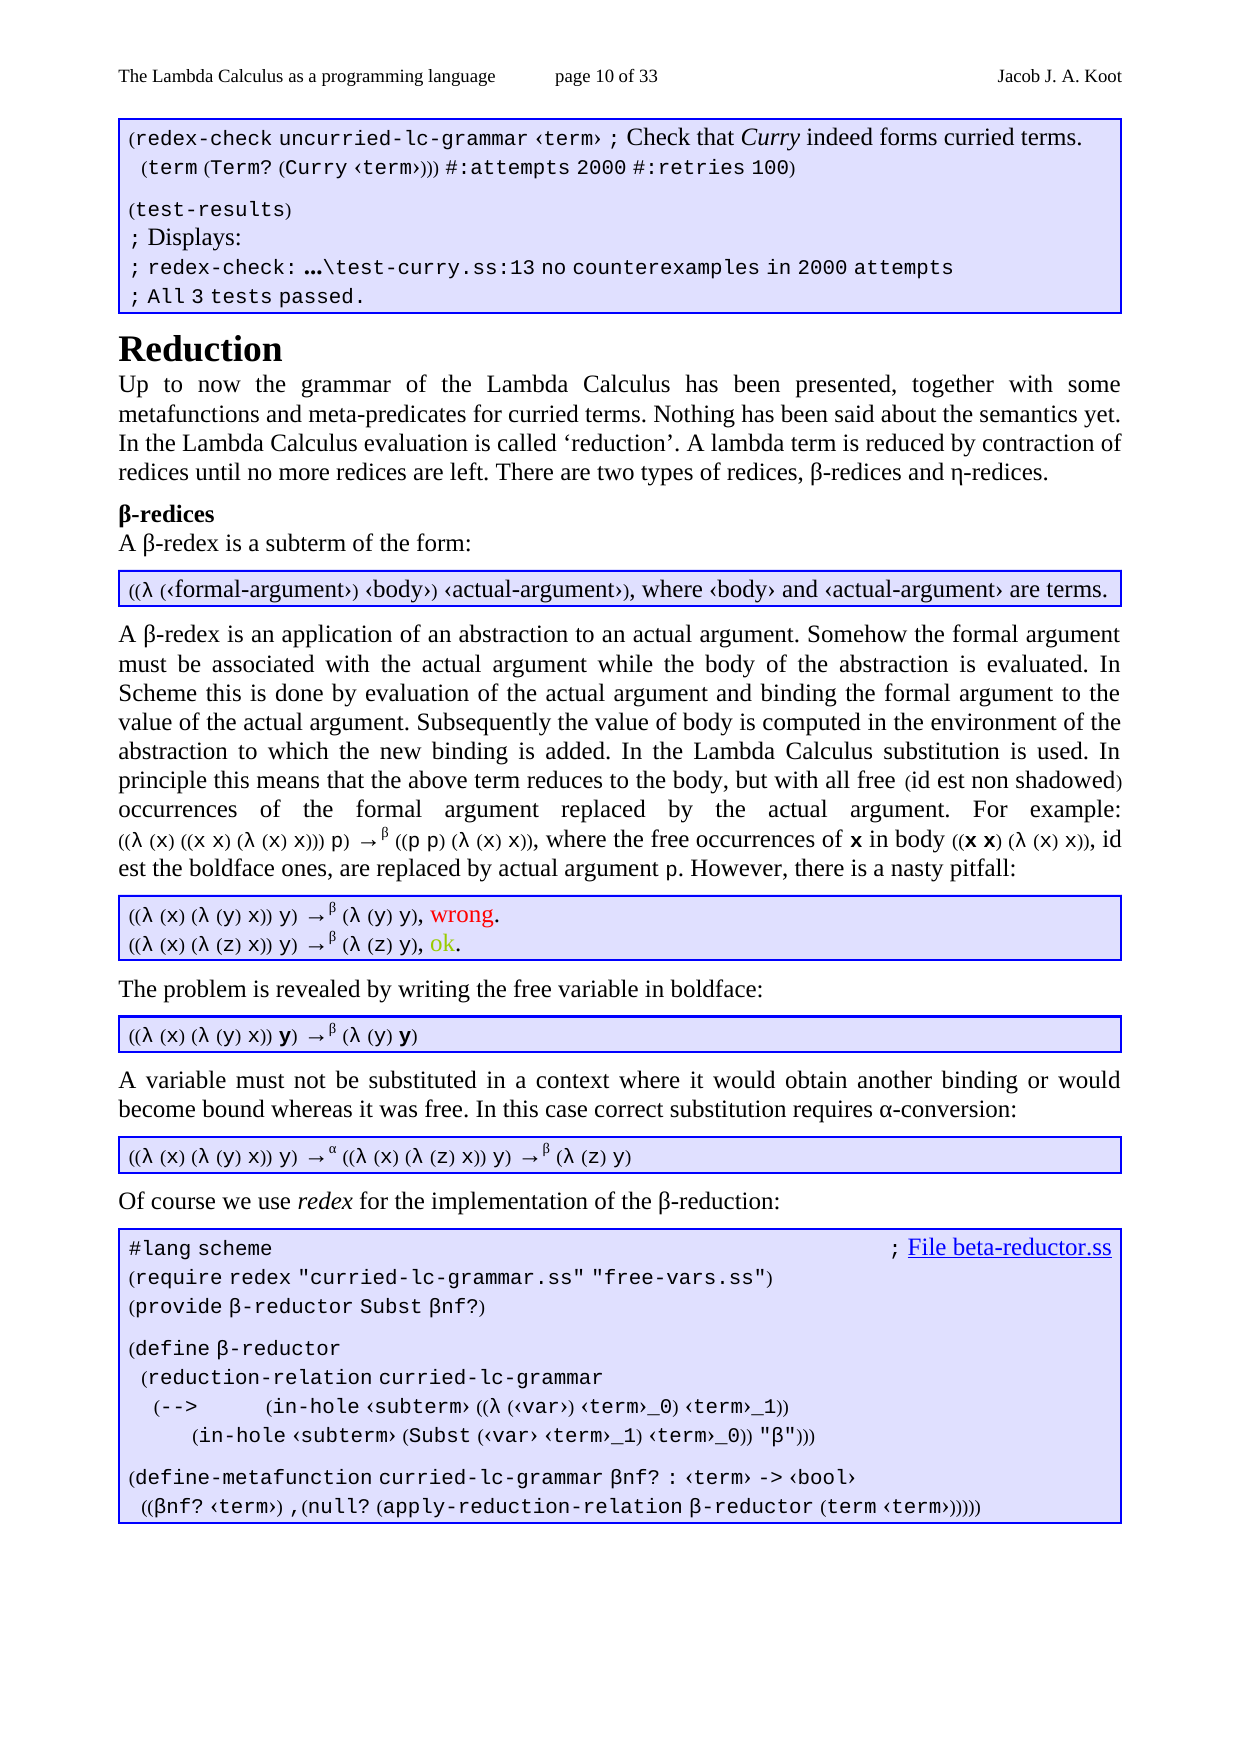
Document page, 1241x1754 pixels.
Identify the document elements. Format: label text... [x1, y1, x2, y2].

text ((λ (x) (λ (y) x)) y) →β (λ (y) y), wrong. [120, 897, 1120, 924]
subtitle β-redices [118, 499, 1122, 528]
text ((βnf? ‹term›) ,(null? (apply-reduction-relation β-reductor (term ‹term›))))) [120, 1486, 1120, 1522]
text (test-results) [120, 189, 1120, 218]
text ; All 3 tests passed. [120, 276, 1120, 312]
text #lang scheme ; File beta-reductor.ss [120, 1230, 1120, 1257]
text (in-hole ‹subterm› (Subst (‹var› ‹term›_1) ‹term›_0)) "β"))) [120, 1415, 1120, 1449]
text ((λ (x) (λ (y) x)) y) →α ((λ (x) (λ (z) x)) y) →β (λ (z) y) [120, 1138, 1120, 1172]
text (term (Term? (Curry ‹term›))) #:attempts 2000 #:retries 100) [120, 147, 1120, 181]
text ((λ (‹formal-argument›) ‹body›) ‹actual-argument›), where ‹body› and ‹actual-argument› are terms. [120, 572, 1120, 605]
text ((λ (x) (λ (y) x)) y) →β (λ (y) y) [120, 1018, 1120, 1051]
text (reduction-relation curried-lc-grammar [120, 1357, 1120, 1386]
text (provide β-reductor Subst βnf?) [120, 1286, 1120, 1319]
subtitle Reduction [118, 326, 1122, 369]
text (redex-check uncurried-lc-grammar ‹term› ; Check that Curry indeed forms curried terms. [120, 120, 1120, 147]
text (define-metafunction curried-lc-grammar βnf? : ‹term› -> ‹bool› [120, 1457, 1120, 1486]
text A β-redex is an application of an abstraction to an actual argument. Somehow the formal argument must be associated with the actual argument while the body of the abstraction is evaluated. In Scheme this is done by evaluation of the actual argument and binding the formal argument to the value of the actual argument. Subsequently the value of body is computed in the environment of the abstraction to which the new binding is added. In the Lambda Calculus substitution is used. In principle this means that the above term reduces to the body, but with all free (id est non shadowed) occurrences of the formal argument replaced by the actual argument. For example: ((λ (x) ((x x) (λ (x) x))) p) →β ((p p) (λ (x) x)), where the free occurrences of x in body ((x x) (λ (x) x)), id est the boldface ones, are replaced by actual argument p. However, there is a nasty pitfall: [118, 619, 1122, 882]
text Of course we use redex for the implementation of the β-reduction: [118, 1186, 1122, 1215]
text ((λ (x) (λ (z) x)) y) →β (λ (z) y), ok. [120, 924, 1120, 959]
text (--> (in-hole ‹subterm› ((λ (‹var›) ‹term›_0) ‹term›_1)) [120, 1386, 1120, 1415]
text ; Displays: [120, 218, 1120, 247]
text A variable must not be substituted in a context where it would obtain another binding or would become bound whereas it was free. In this case correct substitution requires α-conversion: [118, 1065, 1122, 1124]
text A β-redex is a subterm of the form: [118, 528, 1122, 557]
text The problem is revealed by writing the free variable in boldface: [118, 974, 1122, 1003]
text ; redex-check: ...\test-curry.ss:13 no counterexamples in 2000 attempts [120, 247, 1120, 276]
text Up to now the grammar of the Lambda Calculus has been presented, together with some metafunctions and meta-predicates for curried terms. Nothing has been said about the semantics yet. In the Lambda Calculus evaluation is called ‘reduction’. A lambda term is reduced by contraction of redices until no more redices are left. There are two types of redices, β-redices and η-redices. [118, 369, 1122, 486]
text (require redex "curried-lc-grammar.ss" "free-vars.ss") [120, 1257, 1120, 1286]
text (define β-reductor [120, 1328, 1120, 1357]
